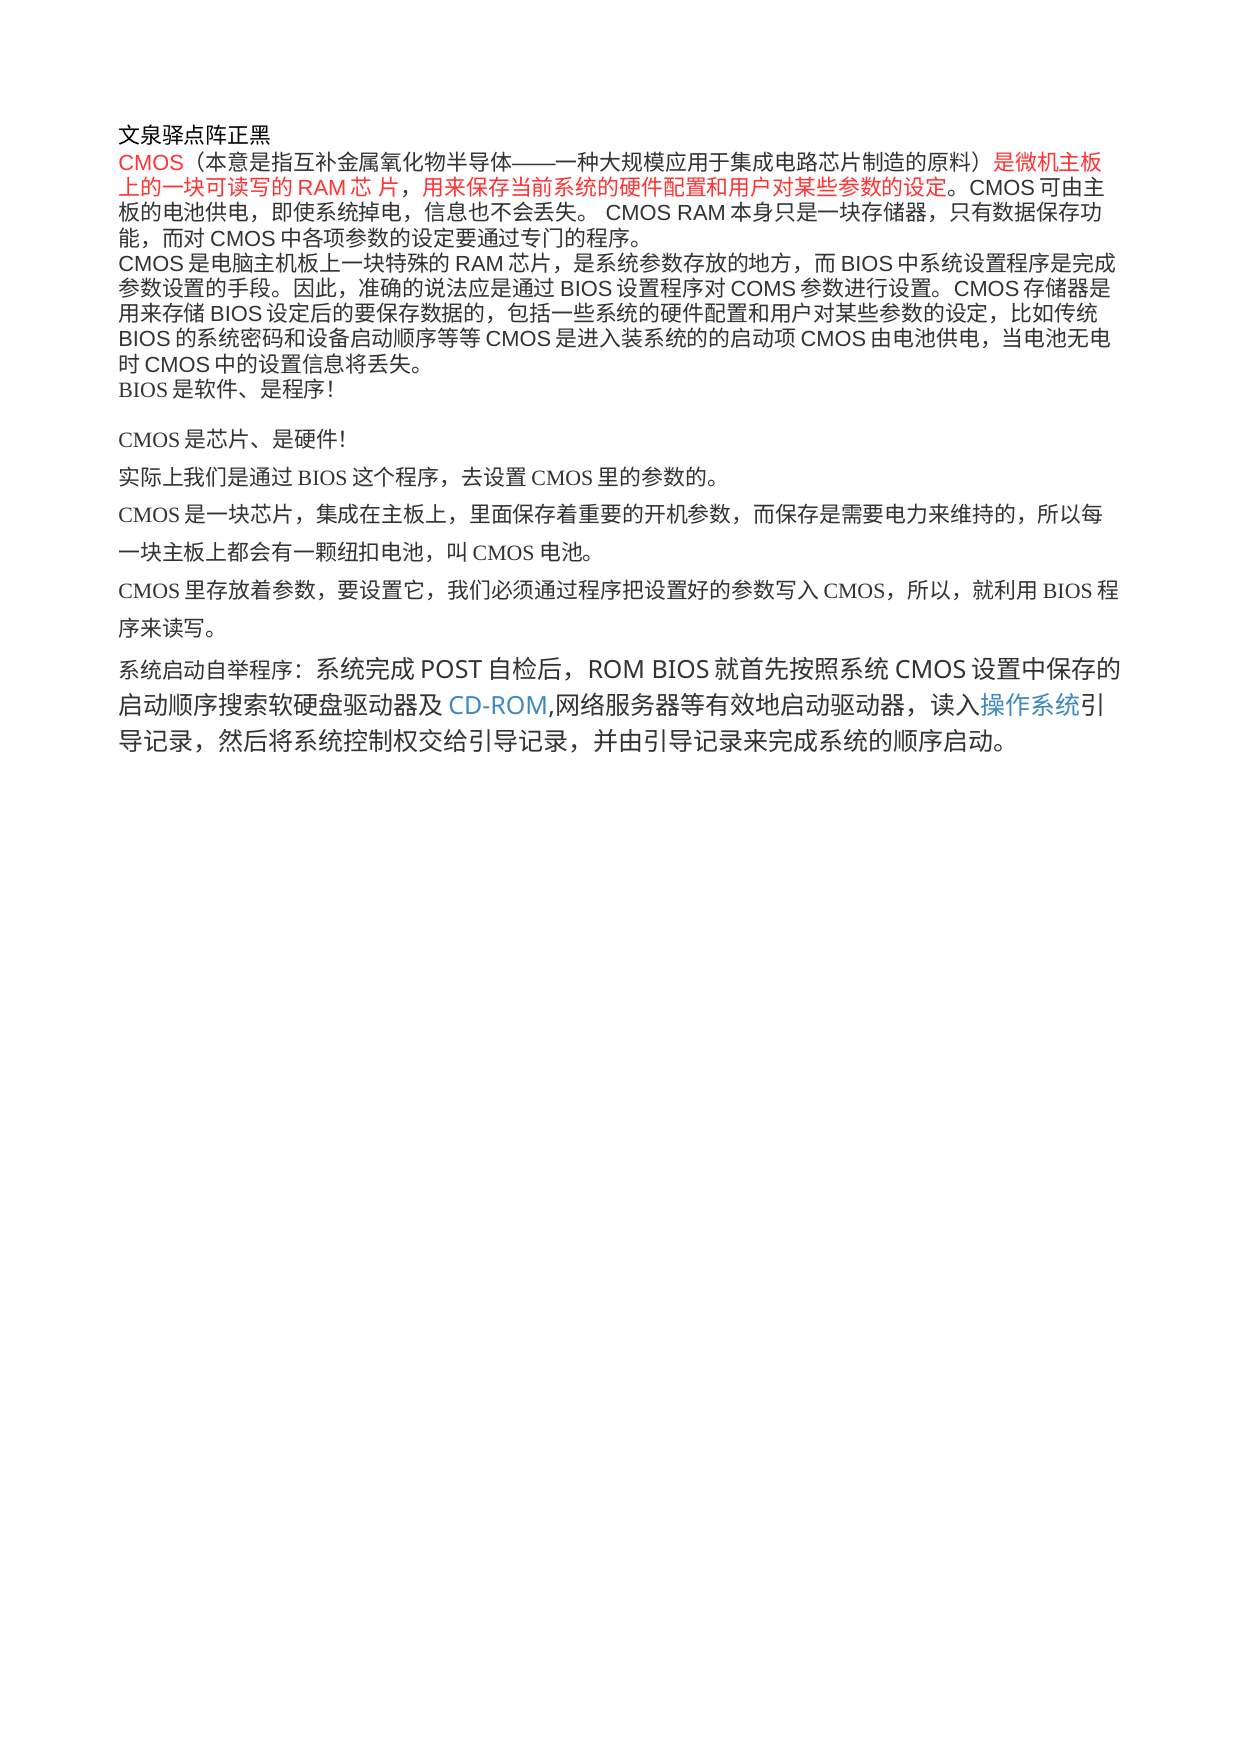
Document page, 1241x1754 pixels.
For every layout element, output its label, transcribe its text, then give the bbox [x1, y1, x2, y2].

text 实际上我们是通过BIOS这个程序，去设置CMOS里的参数的。 [118, 459, 1122, 491]
text 系统启动自举程序：系统完成POST自检后，ROM BIOS就首先按照系统CMOS设置中保存的启动顺序搜索软硬盘驱动器及CD-ROM,网络服务器等有效地启动驱动器，读入操作系统引导记录，然后将系统控制权交给引导记录，并由引导记录来完成系统的顺序启动。 [118, 649, 1122, 758]
text BIOS是软件、是程序！ [118, 377, 1122, 402]
text CMOS是电脑主机板上一块特殊的RAM芯片，是系统参数存放的地方，而BIOS中系统设置程序是完成参数设置的手段。因此，准确的说法应是通过BIOS设置程序对COMS参数进行设置。CMOS存储器是用来存储BIOS设定后的要保存数据的，包括一些系统的硬件配置和用户对某些参数的设定，比如传统BIOS的系统密码和设备启动顺序等等CMOS是进入装系统的的启动项CMOS由电池供电，当电池无电时CMOS中的设置信息将丢失。 [118, 251, 1122, 377]
text 文泉驿点阵正黑 [118, 118, 1122, 150]
text CMOS里存放着参数，要设置它，我们必须通过程序把设置好的参数写入CMOS，所以，就利用BIOS程序来读写。 [118, 573, 1122, 643]
text CMOS是芯片、是硬件！ [118, 422, 1122, 453]
text CMOS（本意是指互补金属氧化物半导体——一种大规模应用于集成电路芯片制造的原料）是微机主板上的一块可读写的RAM芯 片，用来保存当前系统的硬件配置和用户对某些参数的设定。CMOS可由主板的电池供电，即使系统掉电，信息也不会丢失。 CMOS RAM本身只是一块存储器，只有数据保存功能，而对CMOS中各项参数的设定要通过专门的程序。 [118, 150, 1122, 251]
text CMOS是一块芯片，集成在主板上，里面保存着重要的开机参数，而保存是需要电力来维持的，所以每一块主板上都会有一颗纽扣电池，叫CMOS电池。 [118, 497, 1122, 567]
